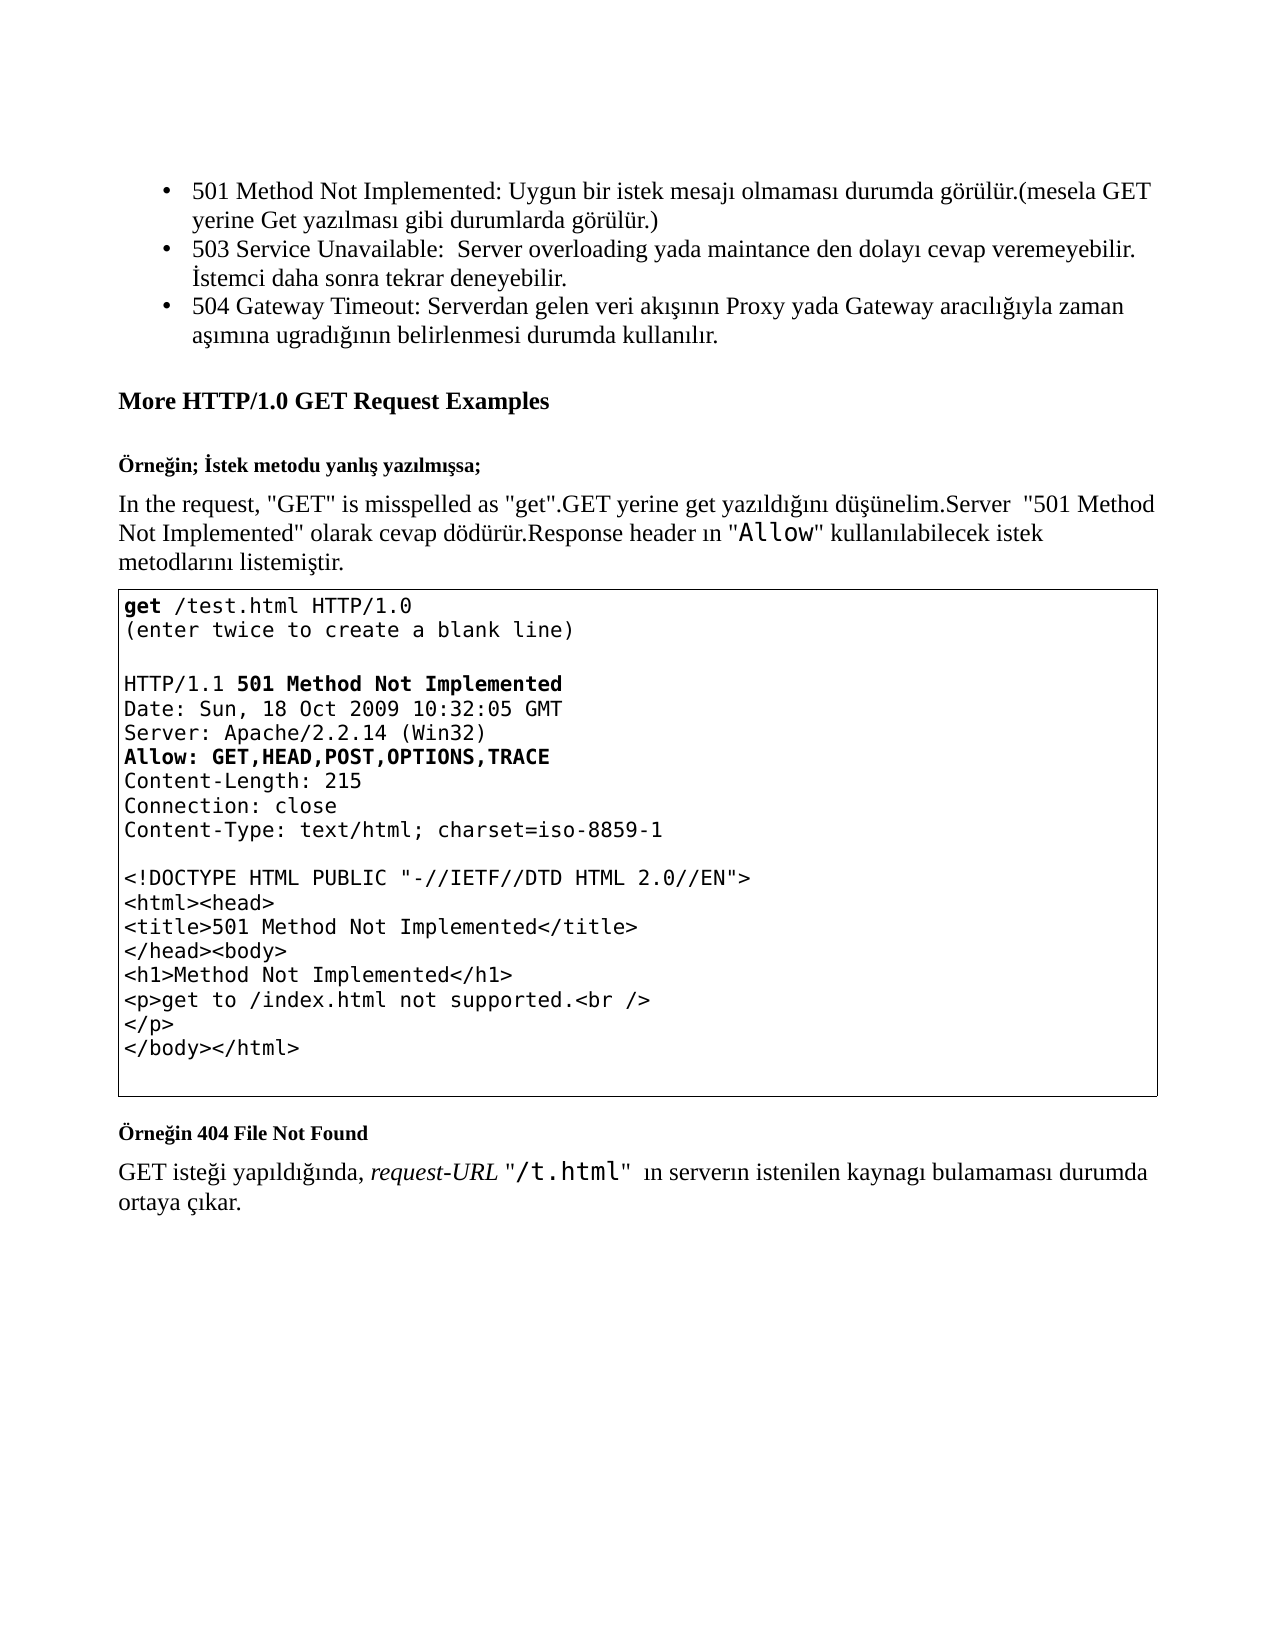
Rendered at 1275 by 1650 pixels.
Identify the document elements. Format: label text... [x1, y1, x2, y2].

table_header get /test.html HTTP/1.0 (enter twice to create a blank line) HTTP/1.1 501 Method Not Implemented Date: Sun, 18 Oct 2009 10:32:05 GMT Server: Apache/2.2.14 (Win32) Allow: GET,HEAD,POST,OPTIONS,TRACE Content-Length: 215 Connection: close Content-Type: text/html; charset=iso-8859-1 <!DOCTYPE HTML PUBLIC "-//IETF//DTD HTML 2.0//EN"> <html><head> <title>501 Method Not Implemented</title> </head><body> <h1>Method Not Implemented</h1> <p>get to /index.html not supported.<br /> </p> </body></html> [119, 590, 1157, 1096]
subtitle More HTTP/1.0 GET Request Examples [118, 386, 1157, 415]
list 501 Method Not Implemented: Uygun bir istek mesajı olmaması durumda görülür.(mesela GET yerine Get yazılması gibi durumlarda görülür.) [162, 176, 1157, 234]
list 503 Service Unavailable: Server overloading yada maintance den dolayı cevap veremeyebilir. İstemci daha sonra tekrar deneyebilir. [162, 234, 1157, 291]
subtitle Örneğin 404 File Not Found [118, 1121, 1157, 1145]
subtitle Örneğin; İstek metodu yanlış yazılmışsa; [118, 453, 1157, 477]
list 504 Gateway Timeout: Serverdan gelen veri akışının Proxy yada Gateway aracılığıyla zaman aşımına ugradığının belirlenmesi durumda kullanılır. [162, 291, 1157, 349]
text GET isteği yapıldığında, request-URL "/t.html" ın serverın istenilen kaynagı bulamaması durumda ortaya çıkar. [118, 1157, 1157, 1216]
text In the request, "GET" is misspelled as "get".GET yerine get yazıldığını düşünelim.Server "501 Method Not Implemented" olarak cevap dödürür.Response header ın "Allow" kullanılabilecek istek metodlarını listemiştir. [118, 489, 1157, 576]
